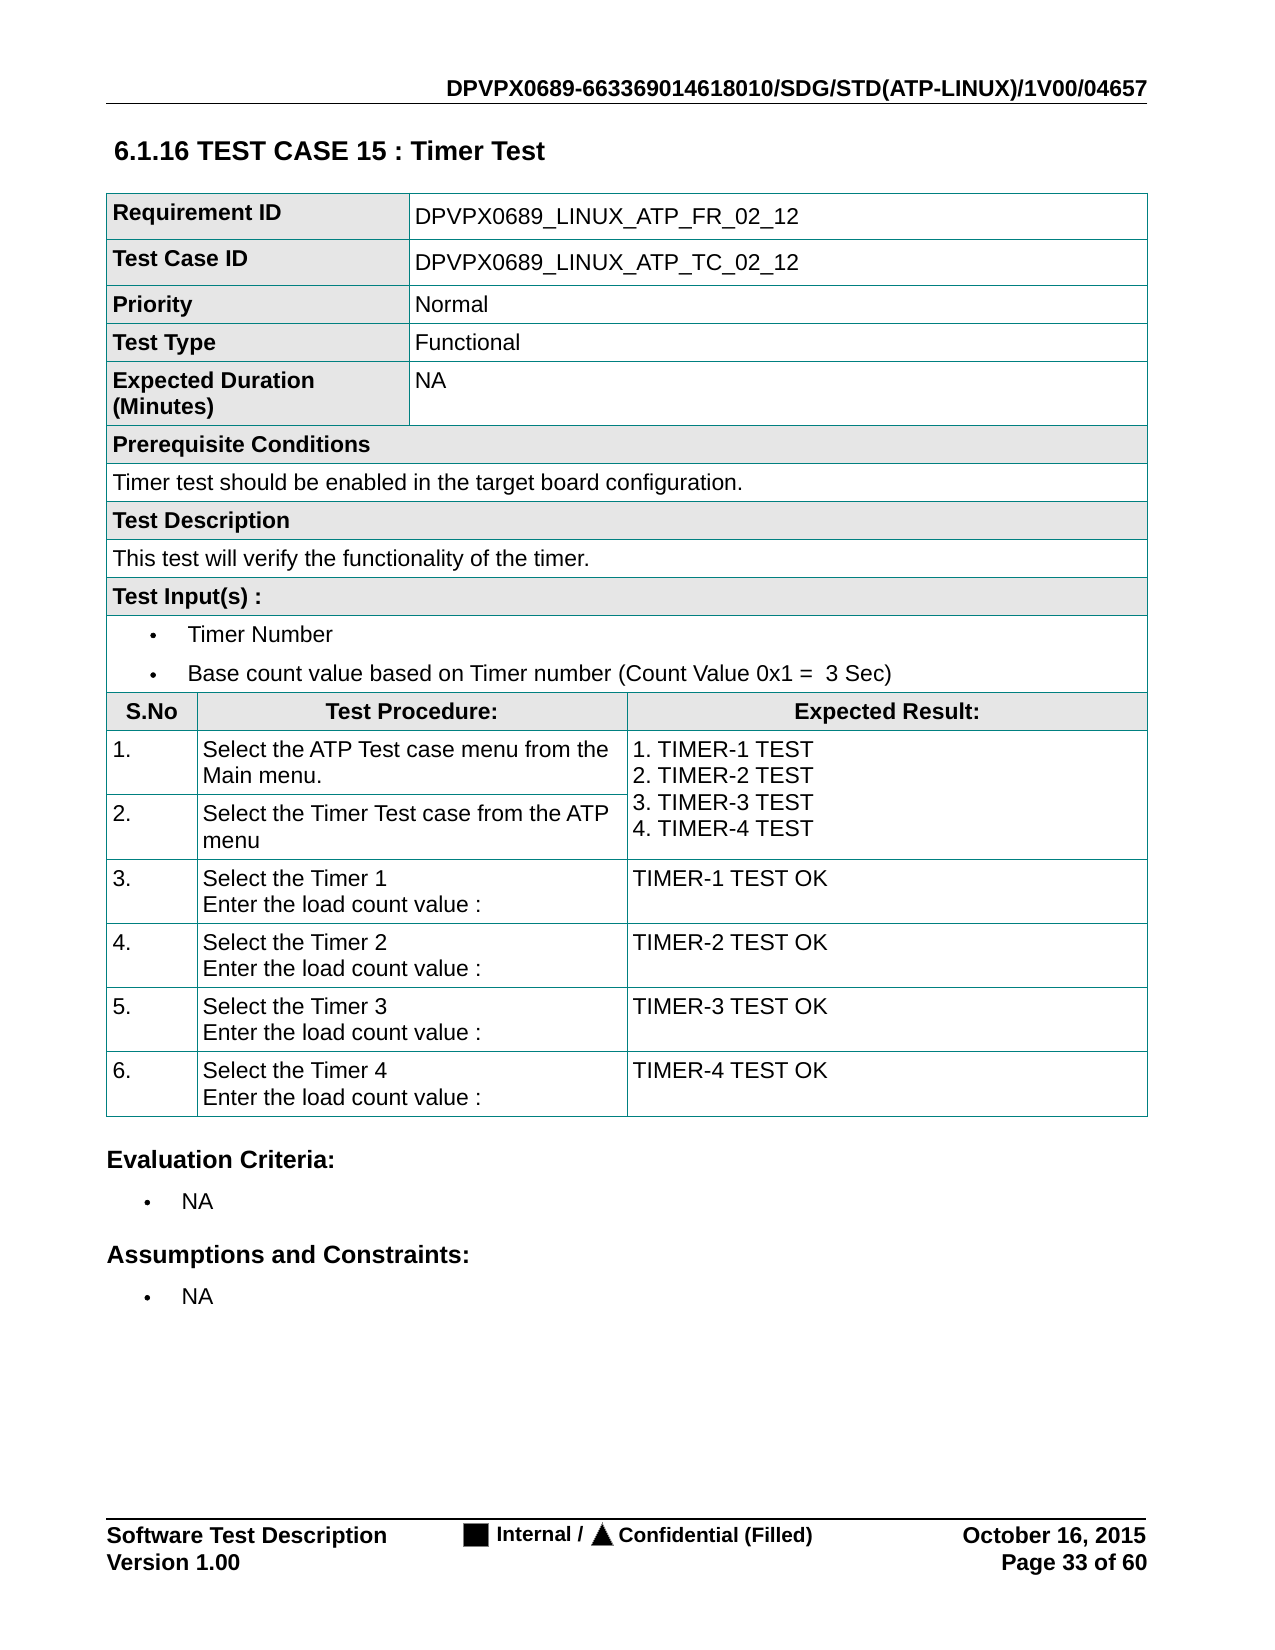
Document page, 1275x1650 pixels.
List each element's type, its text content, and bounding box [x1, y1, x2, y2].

table_cell Expected Duration (Minutes) [107, 362, 409, 425]
subtitle TEST CASE 15 : Timer Test [106, 135, 1147, 166]
table_cell Select the Timer 1 Enter the load count value : [198, 860, 627, 923]
table_cell [107, 988, 197, 1051]
table_cell Select the ATP Test case menu from the Main menu. [198, 731, 627, 794]
table_cell Select the Timer 2 Enter the load count value : [198, 924, 627, 987]
table_cell Test Type [107, 324, 409, 361]
table_cell Functional [410, 324, 1147, 361]
table_cell Normal [410, 286, 1147, 323]
table_header Requirement ID [107, 194, 409, 239]
text Evaluation Criteria: [106, 1144, 1147, 1173]
list NA [144, 1283, 1147, 1309]
list NA [144, 1188, 1147, 1214]
table_cell NA [410, 362, 1147, 425]
table_cell Test Procedure: [198, 693, 627, 730]
table_cell Timer test should be enabled in the target board configuration. [107, 464, 1147, 501]
table_cell Priority [107, 286, 409, 323]
table_header DPVPX0689_LINUX_ATP_FR_02_12 [410, 194, 1147, 239]
table_cell This test will verify the functionality of the timer. [107, 540, 1147, 577]
table_cell Select the Timer 4 Enter the load count value : [198, 1052, 627, 1116]
table_cell [107, 731, 197, 794]
table_cell TIMER-2 TEST OK [628, 924, 1147, 987]
table_cell TIMER-3 TEST OK [628, 988, 1147, 1051]
table_cell [107, 860, 197, 923]
table_cell Select the Timer 3 Enter the load count value : [198, 988, 627, 1051]
table_cell Timer Number Base count value based on Timer number (Count Value 0x1 = 3 Sec) [107, 616, 1147, 692]
table_cell S.No [107, 693, 197, 730]
table_cell [107, 795, 197, 859]
table_cell DPVPX0689_LINUX_ATP_TC_02_12 [410, 240, 1147, 285]
table_cell [107, 924, 197, 987]
table_cell Expected Result: [628, 693, 1147, 730]
table_cell Test Case ID [107, 240, 409, 285]
table_cell Test Input(s) : [107, 578, 1147, 615]
table_cell 1. TIMER-1 TEST 2. TIMER-2 TEST 3. TIMER-3 TEST 4. TIMER-4 TEST [628, 731, 1147, 859]
table_cell Prerequisite Conditions [107, 426, 1147, 463]
table_cell TIMER-4 TEST OK [628, 1052, 1147, 1116]
table_cell [107, 1052, 197, 1116]
text Assumptions and Constraints: [106, 1240, 1147, 1268]
table_cell Test Description [107, 502, 1147, 539]
table_cell TIMER-1 TEST OK [628, 860, 1147, 923]
table_cell Select the Timer Test case from the ATP menu [198, 795, 627, 859]
